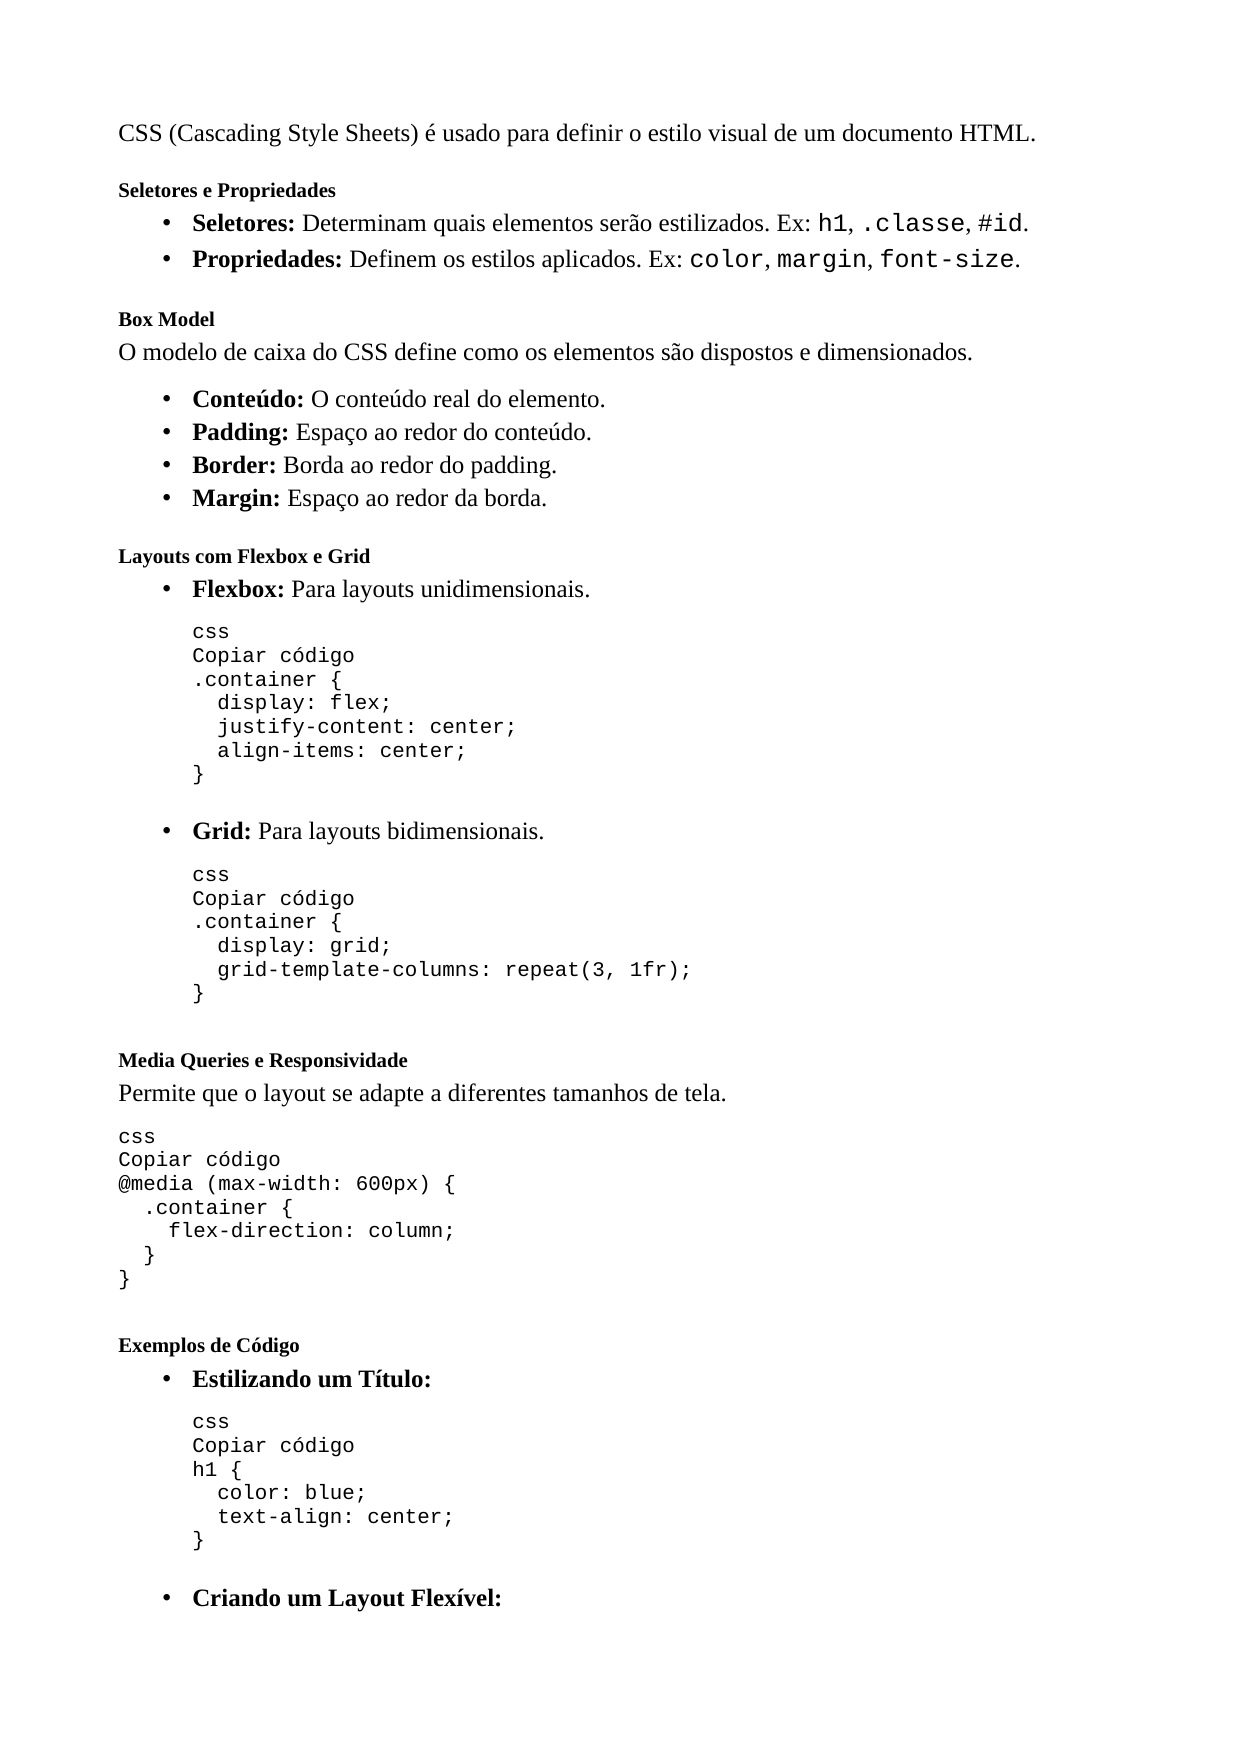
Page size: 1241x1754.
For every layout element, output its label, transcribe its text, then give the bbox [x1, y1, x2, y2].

list Estilizando um Título: [162, 1364, 1122, 1392]
list } [162, 763, 1122, 787]
list Padding: Espaço ao redor do conteúdo. [162, 417, 1122, 446]
list .container { [162, 911, 1122, 935]
list Copiar código [162, 645, 1122, 669]
list color: blue; [162, 1482, 1122, 1506]
text .container { [118, 1197, 1122, 1220]
text } [118, 1244, 1122, 1268]
list text-align: center; [162, 1506, 1122, 1529]
list h1 { [162, 1458, 1122, 1482]
subtitle Media Queries e Responsividade [118, 1048, 1122, 1072]
list justify-content: center; [162, 716, 1122, 740]
list } [162, 982, 1122, 1006]
list display: flex; [162, 692, 1122, 716]
subtitle Seletores e Propriedades [118, 178, 1122, 202]
list Copiar código [162, 1435, 1122, 1458]
list Copiar código [162, 888, 1122, 911]
list Border: Borda ao redor do padding. [162, 450, 1122, 479]
list css [162, 864, 1122, 888]
list align-items: center; [162, 740, 1122, 763]
list Seletores: Determinam quais elementos serão estilizados. Ex: h1, .classe, #id. [162, 208, 1122, 239]
list Propriedades: Definem os estilos aplicados. Ex: color, margin, font-size. [162, 244, 1122, 275]
text css [118, 1126, 1122, 1149]
list } [162, 1529, 1122, 1553]
list Criando um Layout Flexível: [162, 1583, 1122, 1611]
list Grid: Para layouts bidimensionais. [162, 816, 1122, 845]
list display: grid; [162, 935, 1122, 959]
text @media (max-width: 600px) { [118, 1173, 1122, 1197]
subtitle Box Model [118, 306, 1122, 331]
text O modelo de caixa do CSS define como os elementos são dispostos e dimensionados. [118, 337, 1122, 366]
subtitle Layouts com Flexbox e Grid [118, 543, 1122, 568]
list css [162, 1411, 1122, 1435]
text flex-direction: column; [118, 1220, 1122, 1244]
text CSS (Cascading Style Sheets) é usado para definir o estilo visual de um documento HTML. [118, 118, 1122, 147]
subtitle Exemplos de Código [118, 1333, 1122, 1357]
text Permite que o layout se adapte a diferentes tamanhos de tela. [118, 1078, 1122, 1107]
list css [162, 621, 1122, 645]
list Flexbox: Para layouts unidimensionais. [162, 574, 1122, 603]
list grid-template-columns: repeat(3, 1fr); [162, 959, 1122, 982]
text Copiar código [118, 1149, 1122, 1173]
list Conteúdo: O conteúdo real do elemento. [162, 384, 1122, 413]
list Margin: Espaço ao redor da borda. [162, 483, 1122, 512]
list .container { [162, 669, 1122, 692]
text } [118, 1268, 1122, 1291]
